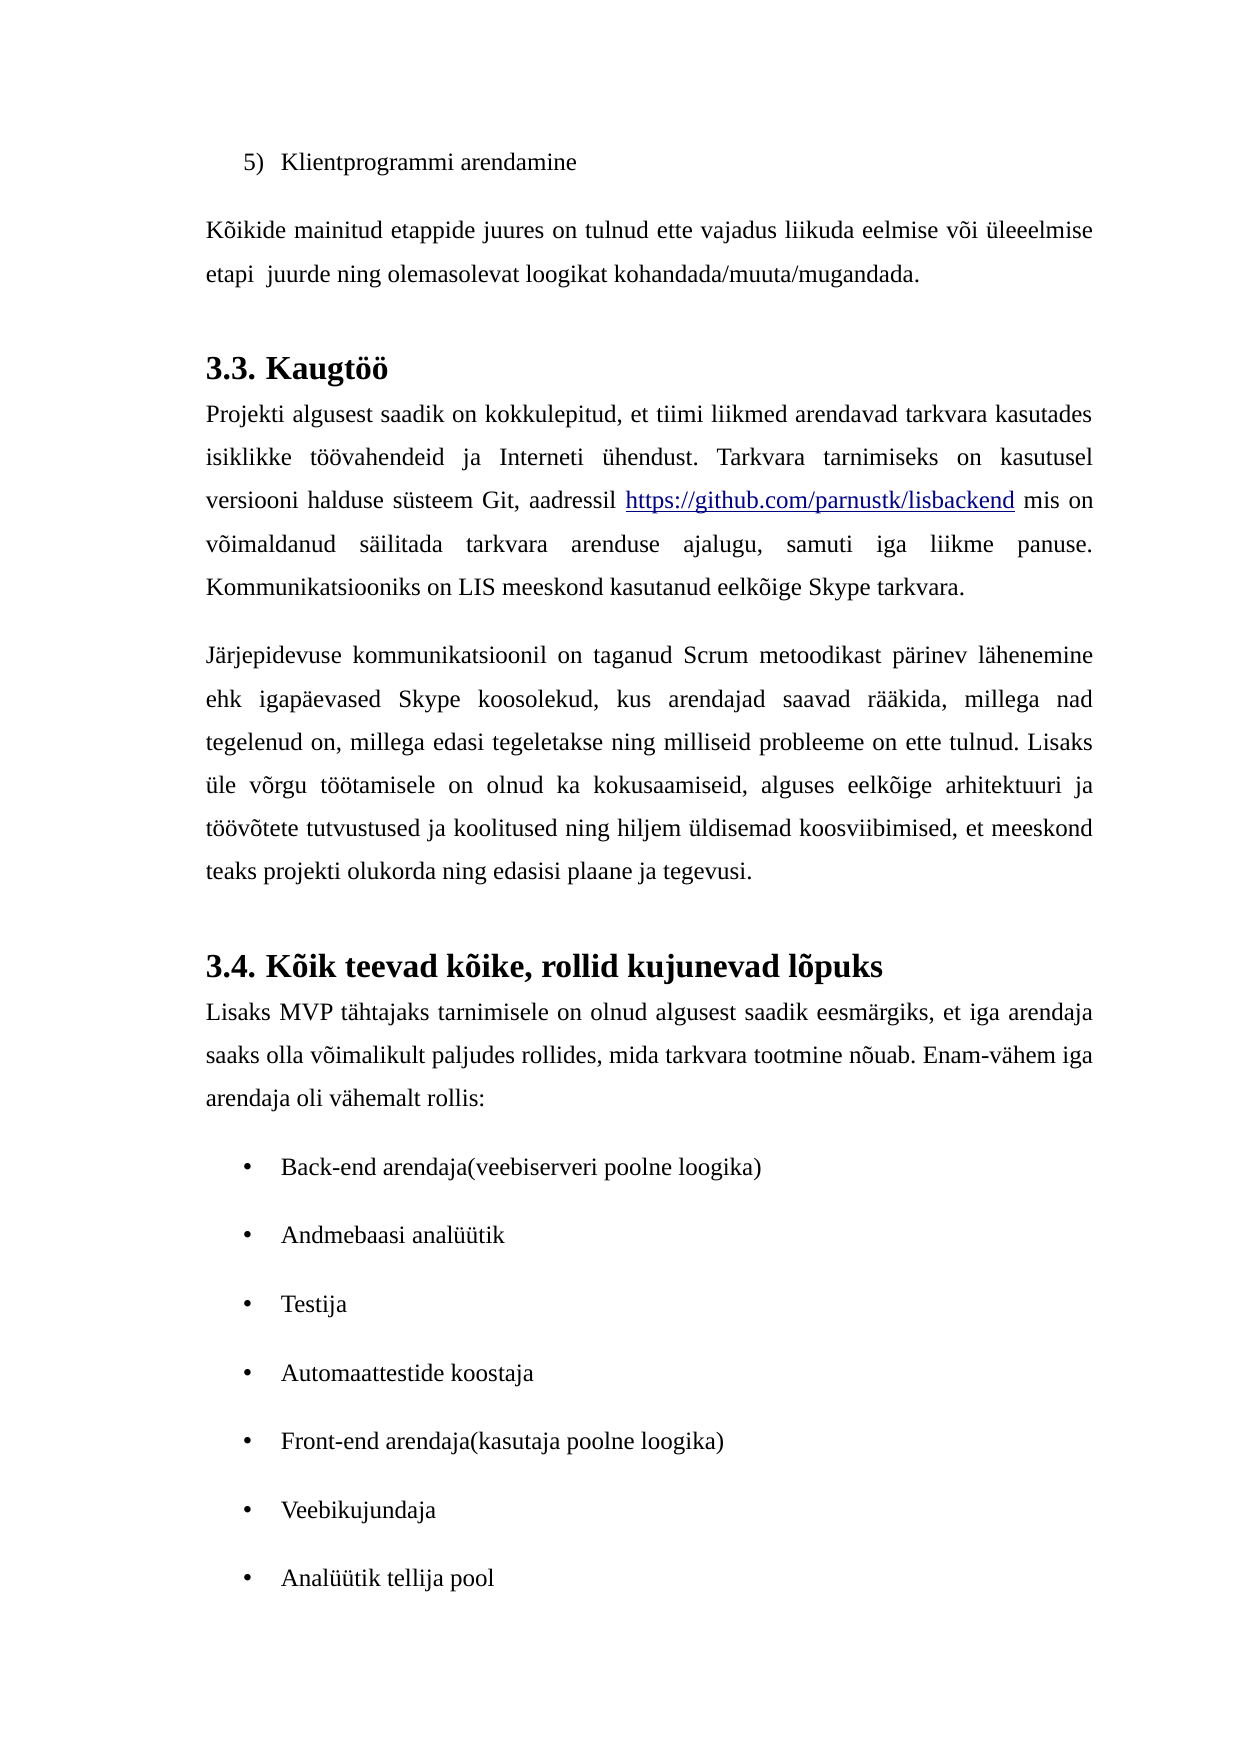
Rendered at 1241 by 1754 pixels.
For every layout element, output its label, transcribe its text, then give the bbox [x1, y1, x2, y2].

list Klientprogrammi arendamine [243, 147, 1093, 176]
list Automaattestide koostaja [243, 1358, 1093, 1386]
text Projekti algusest saadik on kokkulepitud, et tiimi liikmed arendavad tarkvara kasutades isiklikke töövahendeid ja Interneti ühendust. Tarkvara tarnimiseks on kasutusel versiooni halduse süsteem Git, aadressil https://github.com/parnustk/lisbackend mis on võimaldanud säilitada tarkvara arenduse ajalugu, samuti iga liikme panuse. Kommunikatsiooniks on LIS meeskond kasutanud eelkõige Skype tarkvara. [206, 399, 1093, 601]
subtitle Kaugtöö [206, 348, 1093, 387]
subtitle Kõik teevad kõike, rollid kujunevad lõpuks [206, 946, 1093, 984]
list Analüütik tellija pool [243, 1563, 1093, 1592]
list Front-end arendaja(kasutaja poolne loogika) [243, 1426, 1093, 1455]
text Järjepidevuse kommunikatsioonil on taganud Scrum metoodikast pärinev lähenemine ehk igapäevased Skype koosolekud, kus arendajad saavad rääkida, millega nad tegelenud on, millega edasi tegeletakse ning milliseid probleeme on ette tulnud. Lisaks üle võrgu töötamisele on olnud ka kokusaamiseid, alguses eelkõige arhitektuuri ja töövõtete tutvustused ja koolitused ning hiljem üldisemad koosviibimised, et meeskond teaks projekti olukorda ning edasisi plaane ja tegevusi. [206, 641, 1093, 885]
text Kõikide mainitud etappide juures on tulnud ette vajadus liikuda eelmise või üleeelmise etapi juurde ning olemasolevat loogikat kohandada/muuta/mugandada. [206, 216, 1093, 287]
text Lisaks MVP tähtajaks tarnimisele on olnud algusest saadik eesmärgiks, et iga arendaja saaks olla võimalikult paljudes rollides, mida tarkvara tootmine nõuab. Enam-vähem iga arendaja oli vähemalt rollis: [206, 997, 1093, 1112]
list Back-end arendaja(veebiserveri poolne loogika) [243, 1152, 1093, 1180]
list Veebikujundaja [243, 1495, 1093, 1524]
list Testija [243, 1289, 1093, 1318]
list Andmebaasi analüütik [243, 1220, 1093, 1249]
